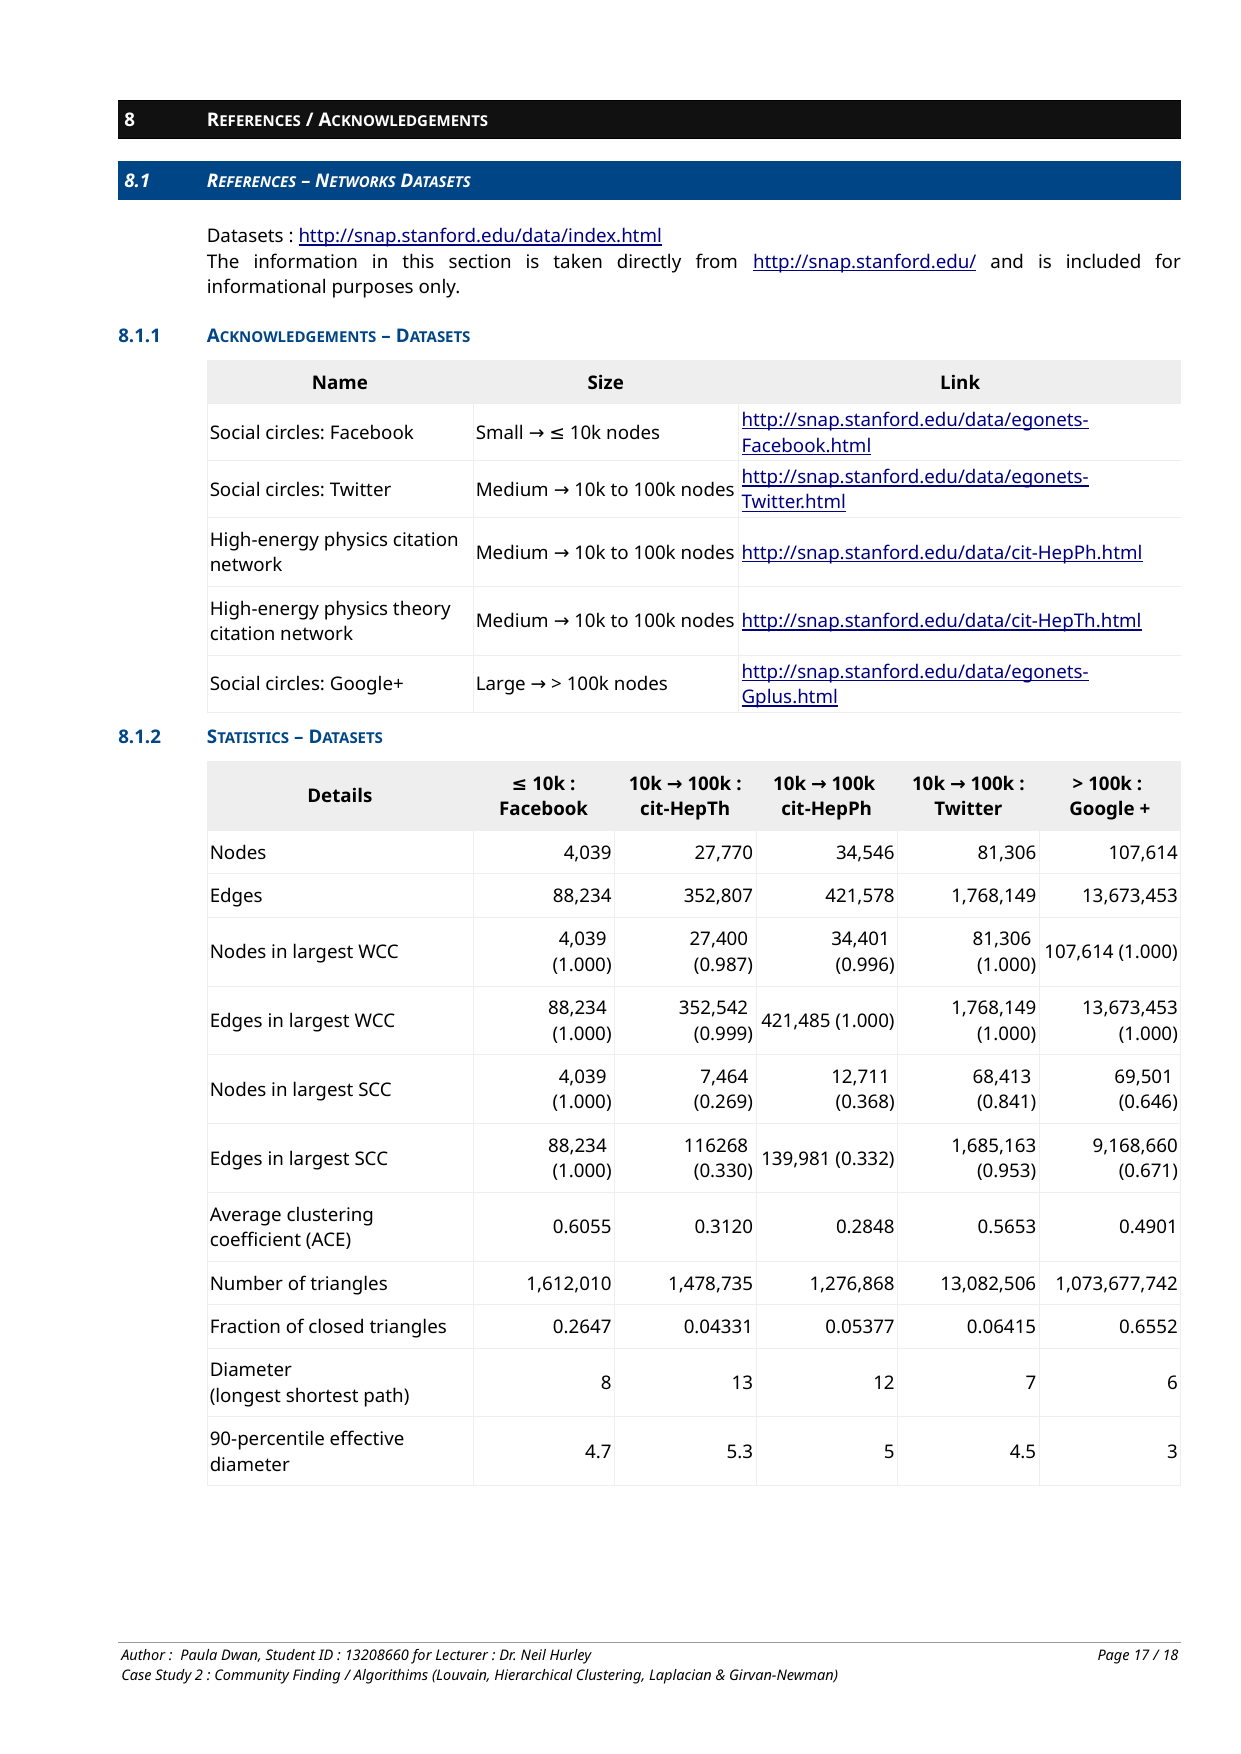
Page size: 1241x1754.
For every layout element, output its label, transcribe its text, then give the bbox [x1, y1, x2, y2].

table_cell 34,401 (0.996) [757, 918, 897, 986]
table_cell 421,578 [757, 874, 897, 917]
table_cell 9,168,660 (0.671) [1040, 1124, 1180, 1192]
table_cell 81,306 (1.000) [898, 918, 1039, 986]
table_cell 107,614 (1.000) [1040, 918, 1180, 986]
table_cell High-energy physics theory citation network [208, 587, 473, 655]
table_cell 3 [1040, 1417, 1180, 1485]
table_cell Edges in largest SCC [208, 1124, 473, 1192]
table_header 10k → 100k : cit-HepTh [615, 762, 756, 830]
table_cell 352,807 [615, 874, 756, 917]
table_cell 1,478,735 [615, 1262, 756, 1304]
table_cell 116268 (0.330) [615, 1124, 756, 1192]
table_cell Social circles: Facebook [208, 404, 473, 460]
table_cell 4,039 [474, 831, 614, 873]
table_cell Social circles: Google+ [208, 656, 473, 712]
table_cell http://snap.stanford.edu/data/egonets-Facebook.html [739, 404, 1181, 460]
table_header 10k → 100k : Twitter [898, 762, 1039, 830]
subtitle Statistics – Datasets [118, 724, 1181, 749]
table_cell Large → > 100k nodes [474, 656, 738, 712]
table_cell 88,234 [474, 874, 614, 917]
table_header 10k → 100k cit-HepPh [757, 762, 897, 830]
table_cell 1,768,149 [898, 874, 1039, 917]
table_cell 4.7 [474, 1417, 614, 1485]
table_cell Nodes [208, 831, 473, 873]
table_cell 1,768,149 (1.000) [898, 987, 1039, 1054]
table_cell http://snap.stanford.edu/data/egonets-Gplus.html [739, 656, 1181, 712]
table_cell 68,413 (0.841) [898, 1055, 1039, 1123]
table_cell 27,400 (0.987) [615, 918, 756, 986]
table_cell Average clustering coefficient (ACE) [208, 1193, 473, 1261]
text Datasets : http://snap.stanford.edu/data/index.html The information in this section is taken directly from http://snap.stanford.edu/ and is included for informational purposes only. [207, 223, 1181, 299]
table_cell Medium → 10k to 100k nodes [474, 518, 738, 586]
subtitle References / Acknowledgements [118, 101, 1181, 138]
table_cell 6 [1040, 1349, 1180, 1416]
table_cell 139,981 (0.332) [757, 1124, 897, 1192]
table_cell Edges in largest WCC [208, 987, 473, 1054]
table_cell 27,770 [615, 831, 756, 873]
table_cell 4.5 [898, 1417, 1039, 1485]
table_cell High-energy physics citation network [208, 518, 473, 586]
table_cell 0.2848 [757, 1193, 897, 1261]
table_cell 0.6552 [1040, 1305, 1180, 1348]
table_cell 69,501 (0.646) [1040, 1055, 1180, 1123]
table_header Name [208, 361, 473, 403]
table_cell 90-percentile effective diameter [208, 1417, 473, 1485]
table_header Link [739, 361, 1181, 403]
table_cell 7,464 (0.269) [615, 1055, 756, 1123]
table_cell 0.6055 [474, 1193, 614, 1261]
table_cell 0.3120 [615, 1193, 756, 1261]
table_cell Diameter (longest shortest path) [208, 1349, 473, 1416]
table_cell 1,276,868 [757, 1262, 897, 1304]
table_cell 13,082,506 [898, 1262, 1039, 1304]
table_cell 0.5653 [898, 1193, 1039, 1261]
table_cell 5.3 [615, 1417, 756, 1485]
table_cell 12 [757, 1349, 897, 1416]
table_header Details [208, 762, 473, 830]
table_cell 7 [898, 1349, 1039, 1416]
table_cell 0.06415 [898, 1305, 1039, 1348]
subtitle References – Networks Datasets [118, 162, 1181, 199]
table_cell 34,546 [757, 831, 897, 873]
table_cell 13 [615, 1349, 756, 1416]
table_cell 88,234 (1.000) [474, 987, 614, 1054]
table_cell 1,612,010 [474, 1262, 614, 1304]
table_cell 0.4901 [1040, 1193, 1180, 1261]
table_cell 13,673,453 (1.000) [1040, 987, 1180, 1054]
table_cell 88,234 (1.000) [474, 1124, 614, 1192]
table_cell Nodes in largest SCC [208, 1055, 473, 1123]
table_cell http://snap.stanford.edu/data/cit-HepPh.html [739, 518, 1181, 586]
table_header ≤ 10k : Facebook [474, 762, 614, 830]
table_cell 1,685,163 (0.953) [898, 1124, 1039, 1192]
table_cell Edges [208, 874, 473, 917]
table_header Size [474, 361, 738, 403]
table_cell 4,039 (1.000) [474, 918, 614, 986]
table_cell http://snap.stanford.edu/data/egonets-Twitter.html [739, 461, 1181, 517]
table_cell 1,073,677,742 [1040, 1262, 1180, 1304]
table_cell 352,542 (0.999) [615, 987, 756, 1054]
table_cell 4,039 (1.000) [474, 1055, 614, 1123]
table_cell Nodes in largest WCC [208, 918, 473, 986]
table_header > 100k : Google + [1040, 762, 1180, 830]
table_cell 12,711 (0.368) [757, 1055, 897, 1123]
table_cell Small → ≤ 10k nodes [474, 404, 738, 460]
table_cell 0.04331 [615, 1305, 756, 1348]
table_cell http://snap.stanford.edu/data/cit-HepTh.html [739, 587, 1181, 655]
table_cell 107,614 [1040, 831, 1180, 873]
subtitle Acknowledgements – Datasets [118, 323, 1181, 348]
table_cell Fraction of closed triangles [208, 1305, 473, 1348]
table_cell 0.05377 [757, 1305, 897, 1348]
table_cell Social circles: Twitter [208, 461, 473, 517]
table_cell 0.2647 [474, 1305, 614, 1348]
table_cell 421,485 (1.000) [757, 987, 897, 1054]
table_cell Number of triangles [208, 1262, 473, 1304]
table_cell 8 [474, 1349, 614, 1416]
table_cell 5 [757, 1417, 897, 1485]
table_cell Medium → 10k to 100k nodes [474, 461, 738, 517]
table_cell 13,673,453 [1040, 874, 1180, 917]
table_cell 81,306 [898, 831, 1039, 873]
table_cell Medium → 10k to 100k nodes [474, 587, 738, 655]
